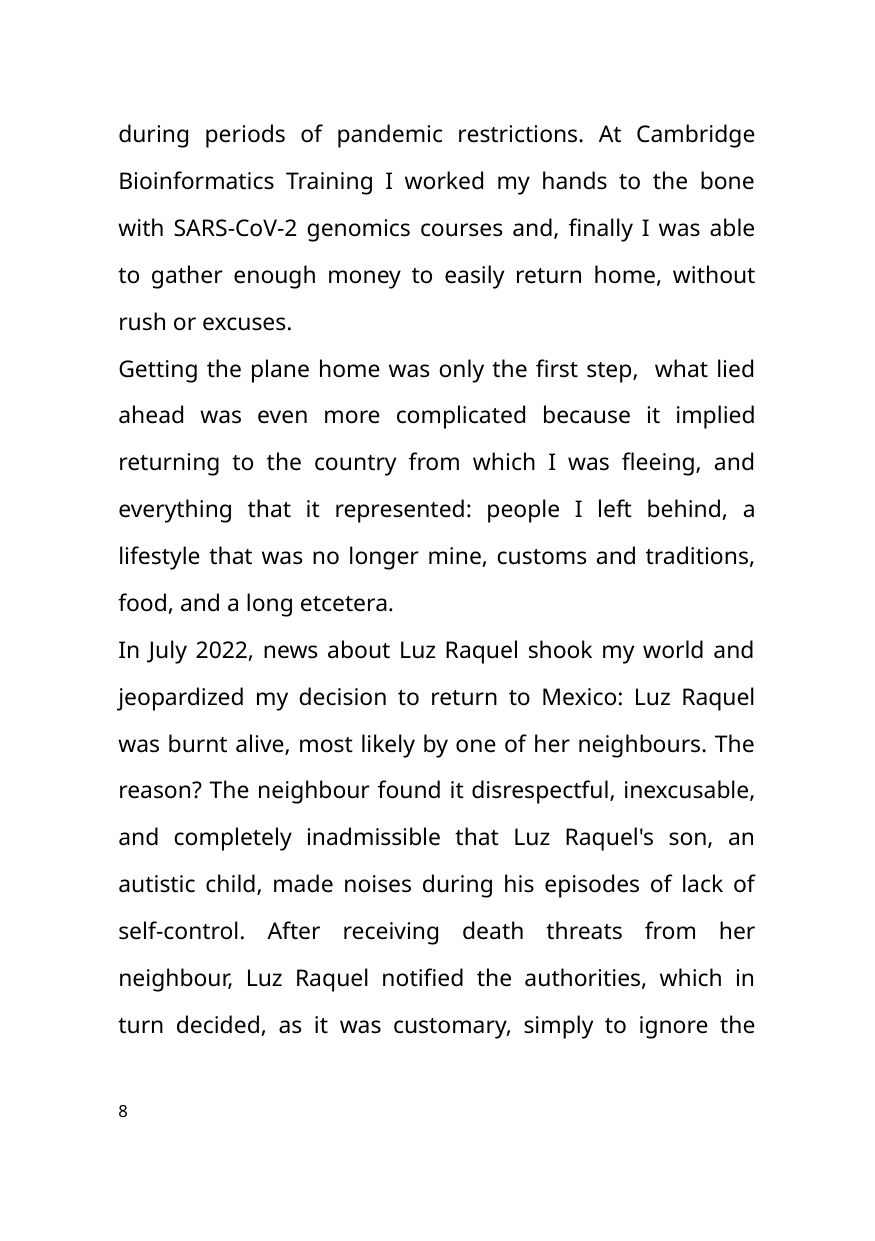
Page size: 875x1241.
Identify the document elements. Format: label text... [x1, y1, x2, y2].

text Getting the plane home was only the first step, what lied ahead was even more complicated because it implied returning to the country from which I was fleeing, and everything that it represented: people I left behind, a lifestyle that was no longer mine, customs and traditions, food, and a long etcetera. [118, 352, 756, 618]
text In July 2022, news about Luz Raquel shook my world and jeopardized my decision to return to Mexico: Luz Raquel was burnt alive, most likely by one of her neighbours. The reason? The neighbour found it disrespectful, inexcusable, and completely inadmissible that Luz Raquel's son, an autistic child, made noises during his episodes of lack of self-control. After receiving death threats from her neighbour, Luz Raquel notified the authorities, which in turn decided, as it was customary, simply to ignore the [118, 634, 756, 1040]
text during periods of pandemic restrictions. At Cambridge Bioinformatics Training I worked my hands to the bone with SARS-CoV-2 genomics courses and, finally I was able to gather enough money to easily return home, without rush or excuses. [118, 118, 756, 337]
